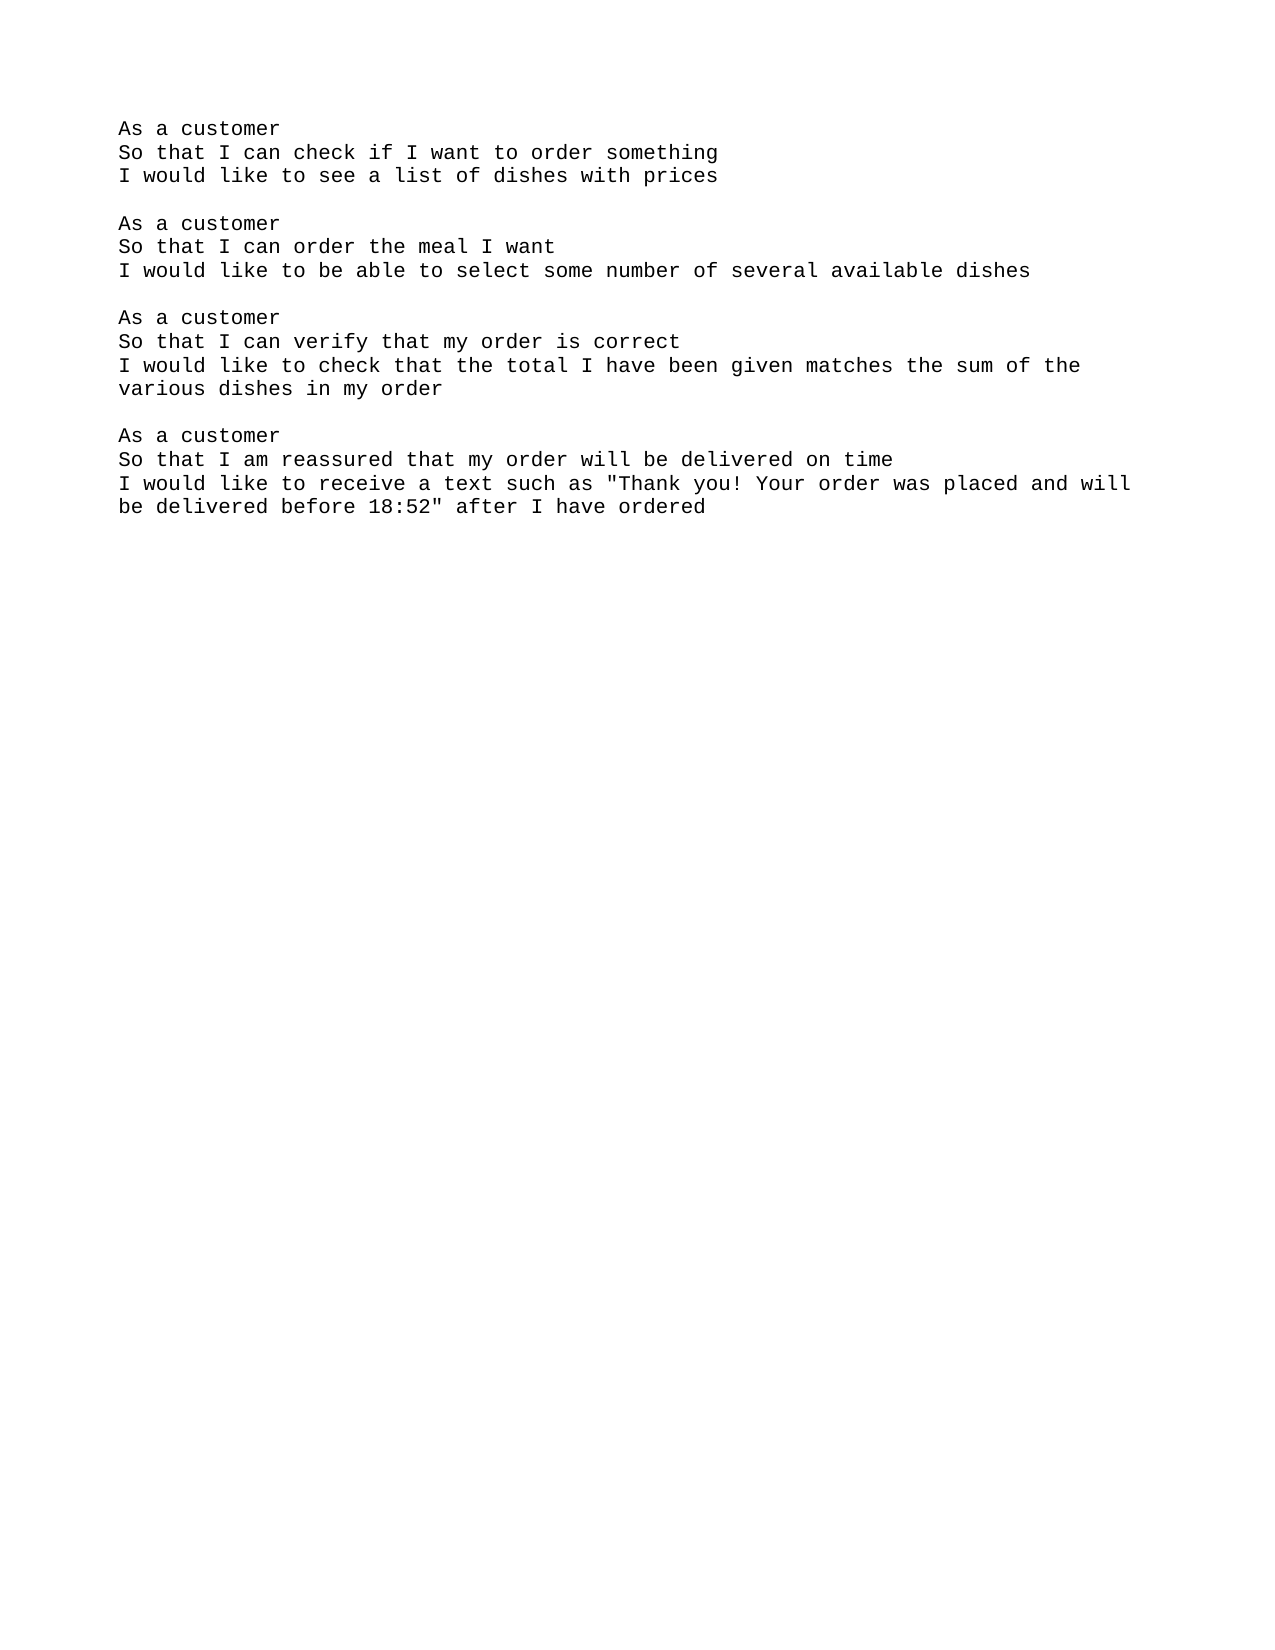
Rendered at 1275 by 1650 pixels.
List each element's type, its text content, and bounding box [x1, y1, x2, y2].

text As a customer [118, 307, 1157, 331]
text So that I can verify that my order is correct [118, 331, 1157, 354]
text As a customer [118, 213, 1157, 236]
text As a customer [118, 426, 1157, 449]
text I would like to see a list of dishes with prices [118, 165, 1157, 189]
text So that I am reassured that my order will be delivered on time [118, 449, 1157, 473]
text I would like to receive a text such as "Thank you! Your order was placed and will be delivered before 18:52" after I have ordered [118, 473, 1157, 520]
text I would like to be able to select some number of several available dishes [118, 260, 1157, 284]
text So that I can check if I want to order something [118, 142, 1157, 165]
text As a customer [118, 118, 1157, 142]
text I would like to check that the total I have been given matches the sum of the various dishes in my order [118, 354, 1157, 402]
text So that I can order the meal I want [118, 236, 1157, 260]
